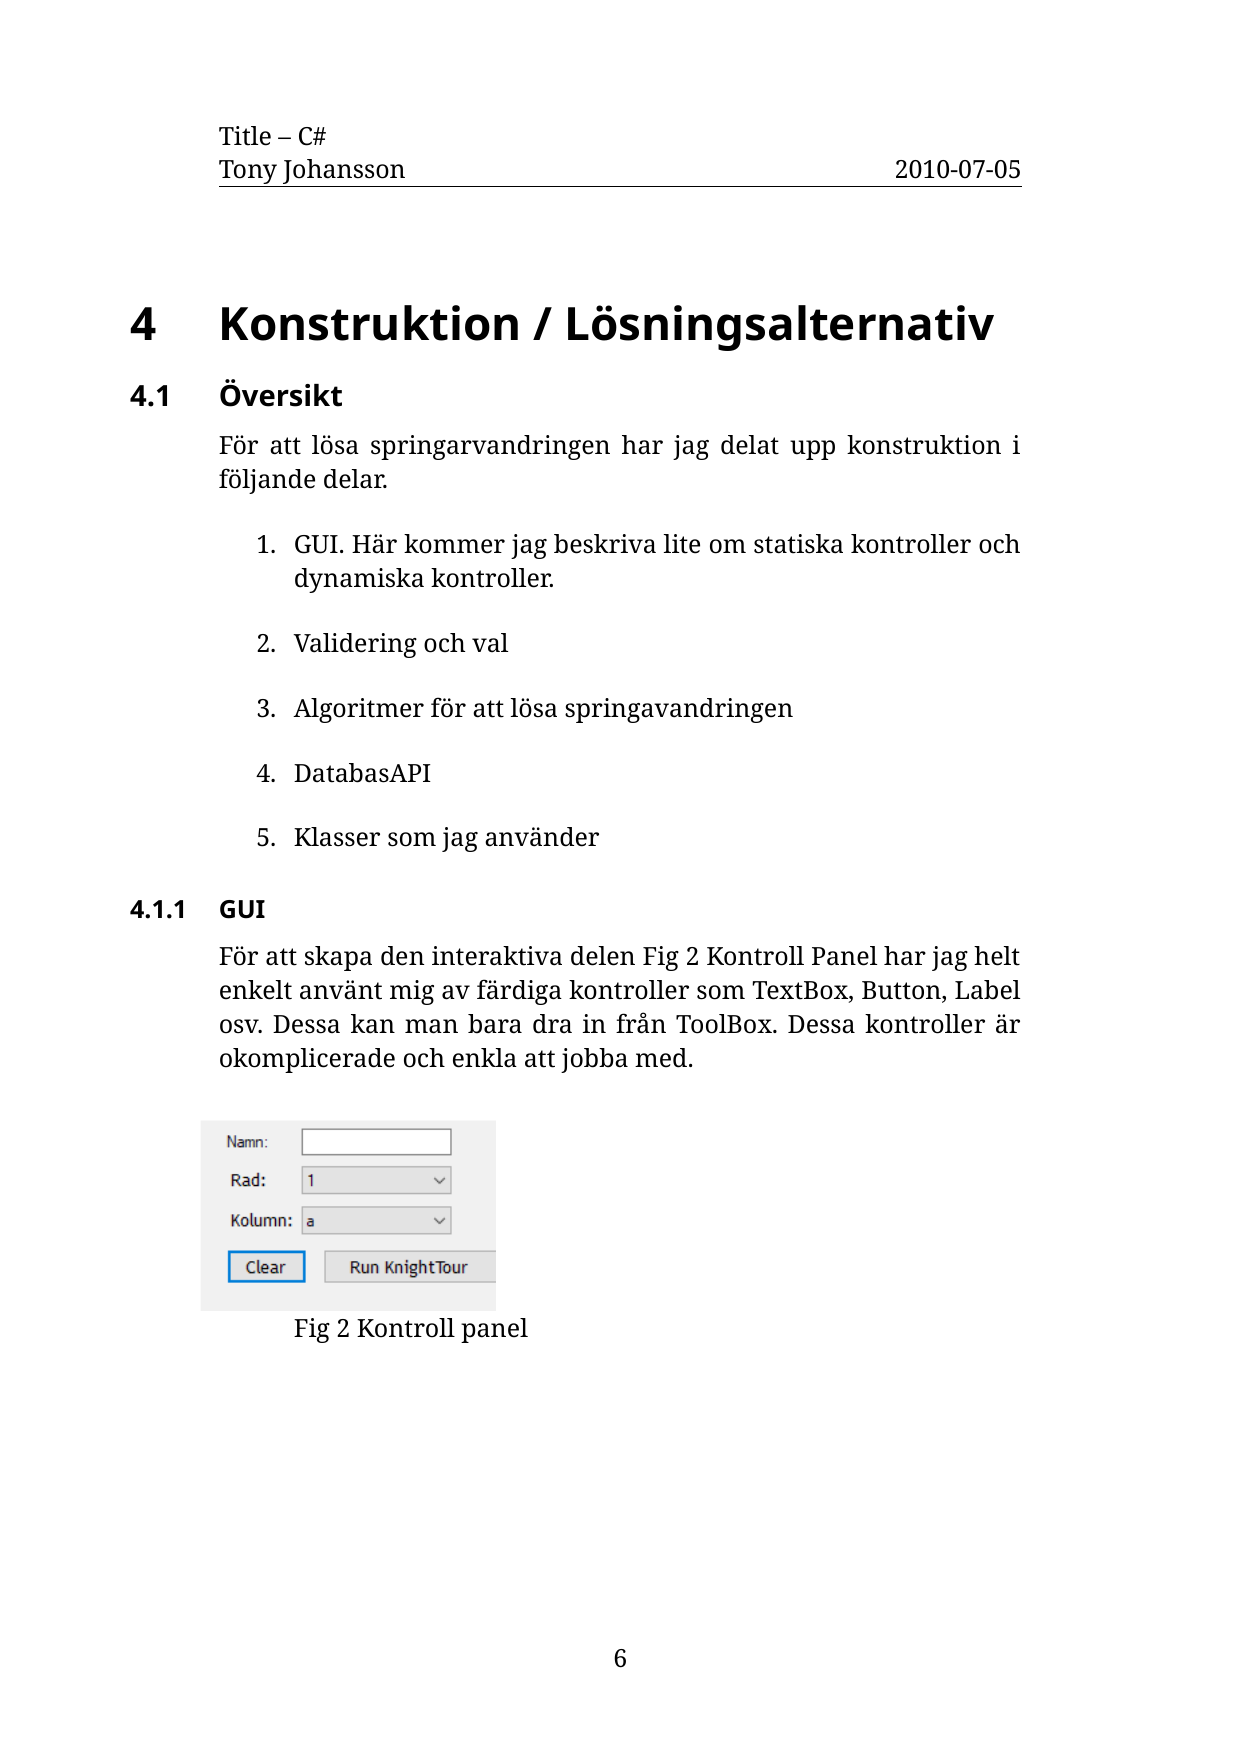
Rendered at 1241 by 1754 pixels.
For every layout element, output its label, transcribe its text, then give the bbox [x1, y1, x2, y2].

subtitle Konstruktion / Lösningsalternativ [130, 291, 1022, 353]
subtitle GUI [130, 891, 1022, 925]
subtitle Översikt [130, 375, 1022, 415]
list Validering och val [256, 626, 1022, 660]
text För att lösa springarvandringen har jag delat upp konstruktion i följande delar. [218, 428, 1022, 496]
text För att skapa den interaktiva delen Fig 2 Kontroll Panel har jag helt enkelt använt mig av färdiga kontroller som TextBox, Button, Label osv. Dessa kan man bara dra in från ToolBox. Dessa kontroller är okomplicerade och enkla att jobba med. [218, 938, 1022, 1074]
list Algoritmer för att lösa springavandringen [256, 690, 1022, 724]
picture [200, 1118, 496, 1311]
list Fig 2 Kontroll panel [256, 1105, 1022, 1345]
list Klasser som jag använder [256, 820, 1022, 854]
list DatabasAPI [256, 755, 1022, 789]
list GUI. Här kommer jag beskriva lite om statiska kontroller och dynamiska kontroller. [256, 527, 1022, 595]
